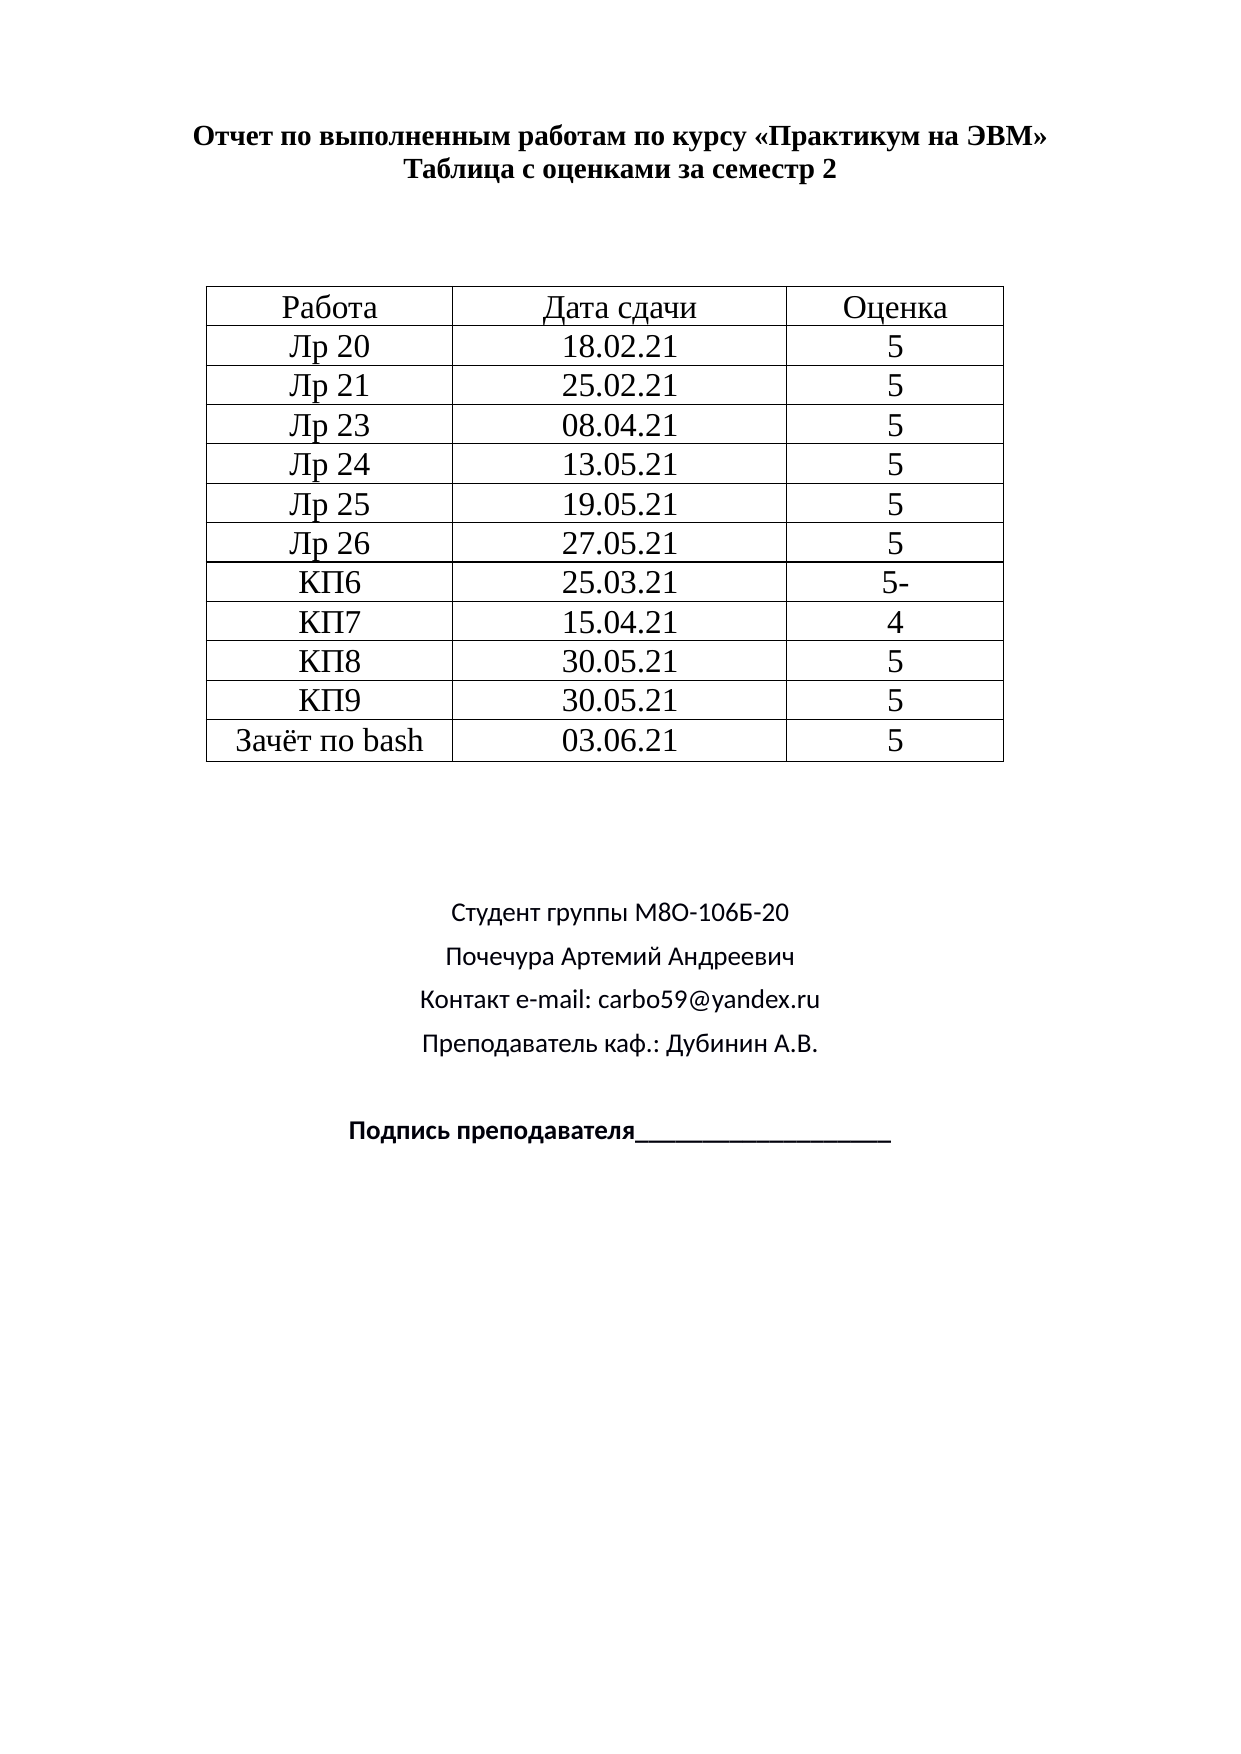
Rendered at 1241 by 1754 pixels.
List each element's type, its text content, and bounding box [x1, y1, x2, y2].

table_cell 27.05.21 [453, 523, 786, 561]
table_cell 5 [787, 405, 1003, 443]
table_header Дата сдачи [453, 287, 786, 325]
table_cell 5 [787, 366, 1003, 404]
table_cell 5 [787, 681, 1003, 719]
table_cell КП8 [207, 641, 452, 679]
table_cell 5 [787, 326, 1003, 364]
table_cell 5 [787, 523, 1003, 561]
table_header Работа [207, 287, 452, 325]
table_cell 25.02.21 [453, 366, 786, 404]
text Подпись преподавателя___________________ [118, 1114, 1122, 1141]
table_cell 30.05.21 [453, 681, 786, 719]
table_cell 5 [787, 720, 1003, 761]
text Почечура Артемий Андреевич [118, 940, 1122, 967]
table_cell 13.05.21 [453, 444, 786, 483]
table_cell 4 [787, 602, 1003, 640]
table_cell Лр 23 [207, 405, 452, 443]
table_cell 15.04.21 [453, 602, 786, 640]
table_cell 19.05.21 [453, 484, 786, 522]
table_cell Лр 24 [207, 444, 452, 483]
table_cell 03.06.21 [453, 720, 786, 761]
table_cell 5- [787, 563, 1003, 601]
text Преподаватель каф.: Дубинин А.В. [118, 1027, 1122, 1054]
table_cell 18.02.21 [453, 326, 786, 364]
table_header Оценка [787, 287, 1003, 325]
table_cell Лр 25 [207, 484, 452, 522]
table_cell КП6 [207, 563, 452, 601]
text Таблица с оценками за семестр 2 [118, 152, 1122, 185]
table_cell 08.04.21 [453, 405, 786, 443]
table_cell 30.05.21 [453, 641, 786, 679]
table_cell 5 [787, 641, 1003, 679]
text Контакт e-mail: carbo59@yandex.ru [118, 983, 1122, 1011]
table_cell КП7 [207, 602, 452, 640]
table_cell Лр 26 [207, 523, 452, 561]
text Студент группы M8O-106Б-20 [118, 896, 1122, 923]
table_cell Лр 20 [207, 326, 452, 364]
table_cell Зачёт по bash [207, 720, 452, 761]
table_cell 5 [787, 484, 1003, 522]
table_cell КП9 [207, 681, 452, 719]
table_cell 25.03.21 [453, 563, 786, 601]
text Отчет по выполненным работам по курсу «Практикум на ЭВМ» [118, 118, 1122, 152]
table_cell Лр 21 [207, 366, 452, 404]
table_cell 5 [787, 444, 1003, 483]
